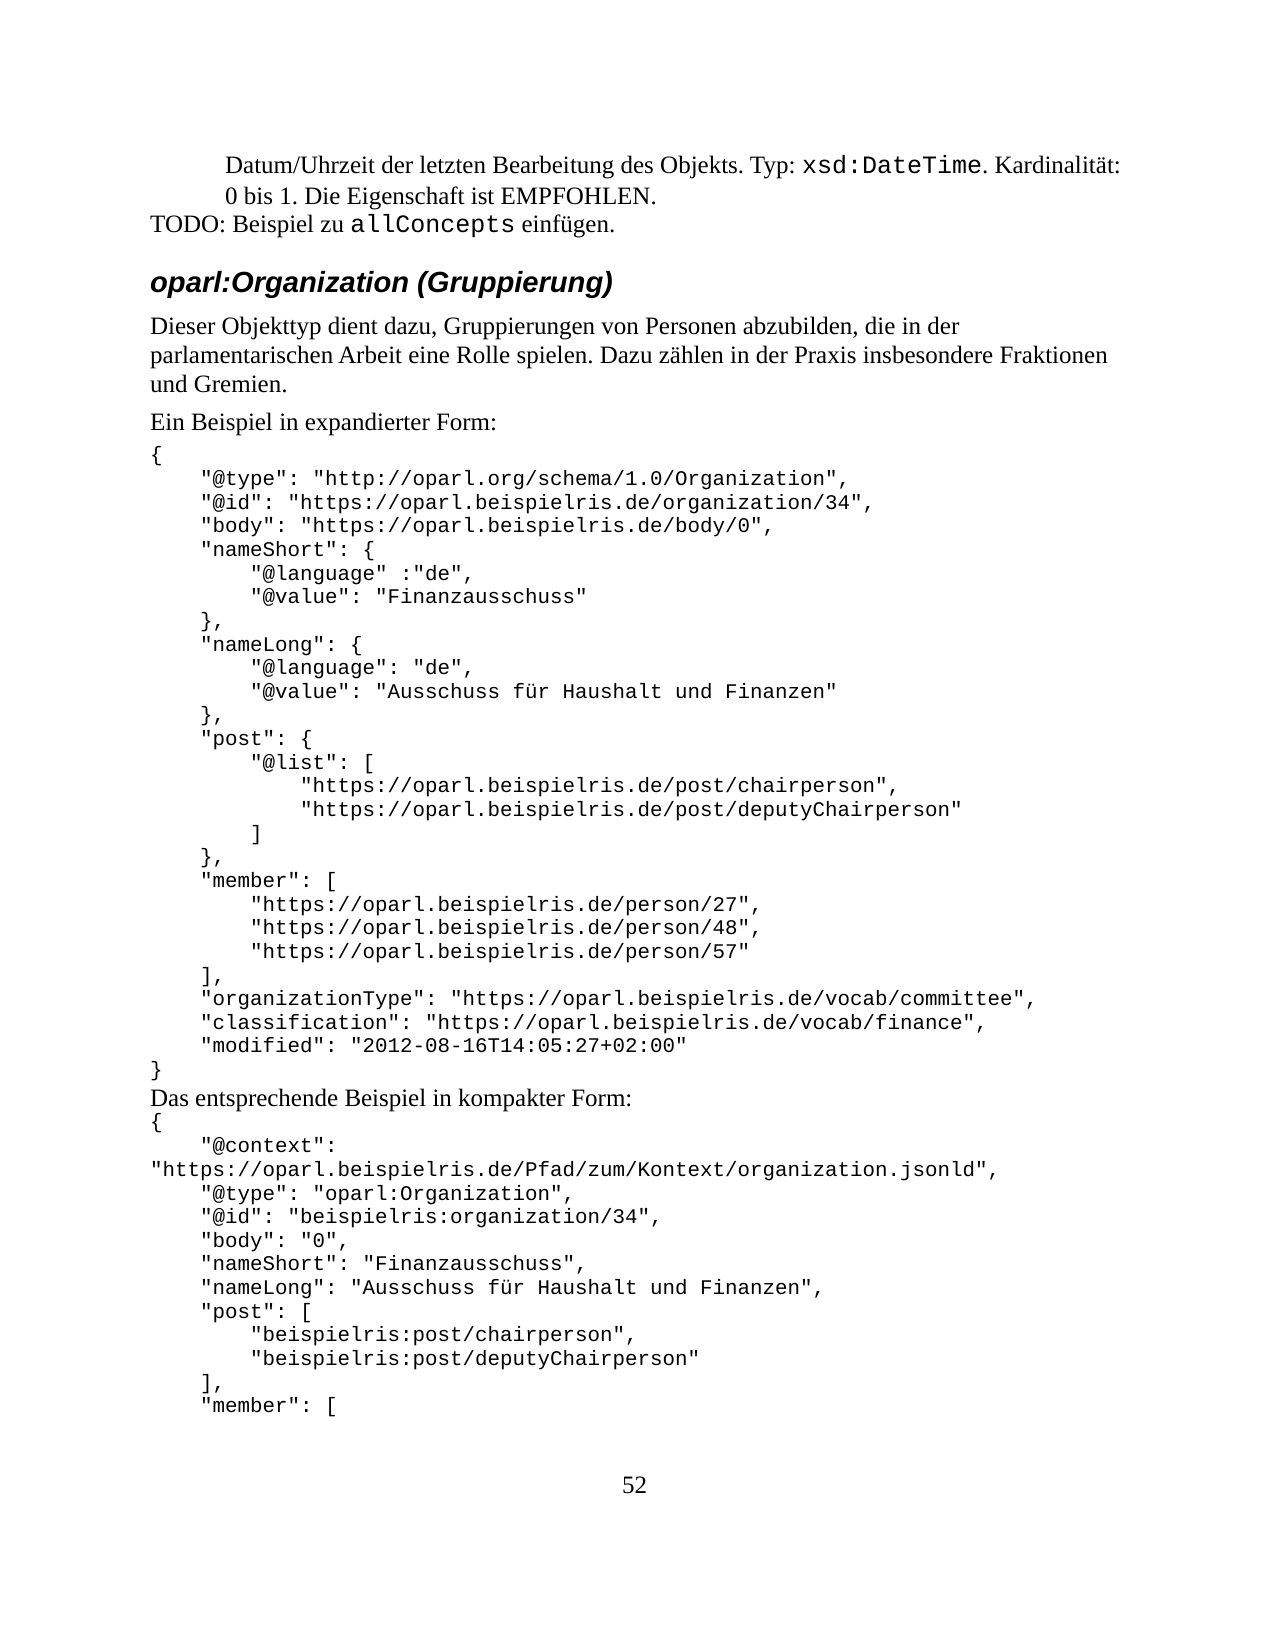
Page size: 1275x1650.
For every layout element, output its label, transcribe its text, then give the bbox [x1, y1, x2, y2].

text ] [150, 823, 1125, 846]
text "body": "https://oparl.beispielris.de/body/0", [150, 515, 1125, 539]
text "member": [ [150, 1395, 1125, 1419]
text "@id": "https://oparl.beispielris.de/organization/34", [150, 492, 1125, 515]
text "organizationType": "https://oparl.beispielris.de/vocab/committee", [150, 988, 1125, 1012]
text "classification": "https://oparl.beispielris.de/vocab/finance", [150, 1012, 1125, 1036]
text "beispielris:post/deputyChairperson" [150, 1348, 1125, 1372]
text Das entsprechende Beispiel in kompakter Form: [150, 1083, 1125, 1112]
text TODO: Beispiel zu allConcepts einfügen. [150, 209, 1125, 240]
text "member": [ [150, 870, 1125, 894]
text ], [150, 1372, 1125, 1395]
text "post": [ [150, 1301, 1125, 1324]
text "@list": [ [150, 752, 1125, 775]
text Ein Beispiel in expandierter Form: [150, 407, 1125, 435]
text "post": { [150, 728, 1125, 752]
text "https://oparl.beispielris.de/post/chairperson", [150, 775, 1125, 799]
text { [150, 1112, 1125, 1135]
text Dieser Objekttyp dient dazu, Gruppierungen von Personen abzubilden, die in der parlamentarischen Arbeit eine Rolle spielen. Dazu zählen in der Praxis insbesondere Fraktionen und Gremien. [150, 311, 1125, 398]
text "https://oparl.beispielris.de/person/27", [150, 894, 1125, 917]
text "@type": "oparl:Organization", [150, 1182, 1125, 1206]
text "@id": "beispielris:organization/34", [150, 1206, 1125, 1230]
text }, [150, 846, 1125, 870]
text "@type": "http://oparl.org/schema/1.0/Organization", [150, 468, 1125, 492]
text "https://oparl.beispielris.de/person/48", [150, 917, 1125, 941]
text "@context": "https://oparl.beispielris.de/Pfad/zum/Kontext/organization.jsonld", [150, 1135, 1125, 1182]
text "nameLong": { [150, 633, 1125, 657]
text "https://oparl.beispielris.de/person/57" [150, 941, 1125, 964]
text ], [150, 964, 1125, 988]
text "@value": "Finanzausschuss" [150, 586, 1125, 610]
subtitle oparl:Organization (Gruppierung) [150, 265, 1125, 299]
text "nameShort": "Finanzausschuss", [150, 1253, 1125, 1277]
text "@language": "de", [150, 657, 1125, 681]
text "modified": "2012-08-16T14:05:27+02:00" [150, 1036, 1125, 1059]
text "https://oparl.beispielris.de/post/deputyChairperson" [150, 799, 1125, 823]
text "body": "0", [150, 1230, 1125, 1253]
text Datum/Uhrzeit der letzten Bearbeitung des Objekts. Typ: xsd:DateTime. Kardinalität: 0 bis 1. Die Eigenschaft ist EMPFOHLEN. [225, 150, 1125, 209]
text }, [150, 704, 1125, 728]
text "beispielris:post/chairperson", [150, 1324, 1125, 1348]
text "@language" :"de", [150, 563, 1125, 586]
text "@value": "Ausschuss für Haushalt und Finanzen" [150, 681, 1125, 704]
text "nameShort": { [150, 539, 1125, 563]
text "nameLong": "Ausschuss für Haushalt und Finanzen", [150, 1277, 1125, 1301]
text { [150, 444, 1125, 468]
text }, [150, 610, 1125, 633]
text } [150, 1059, 1125, 1083]
